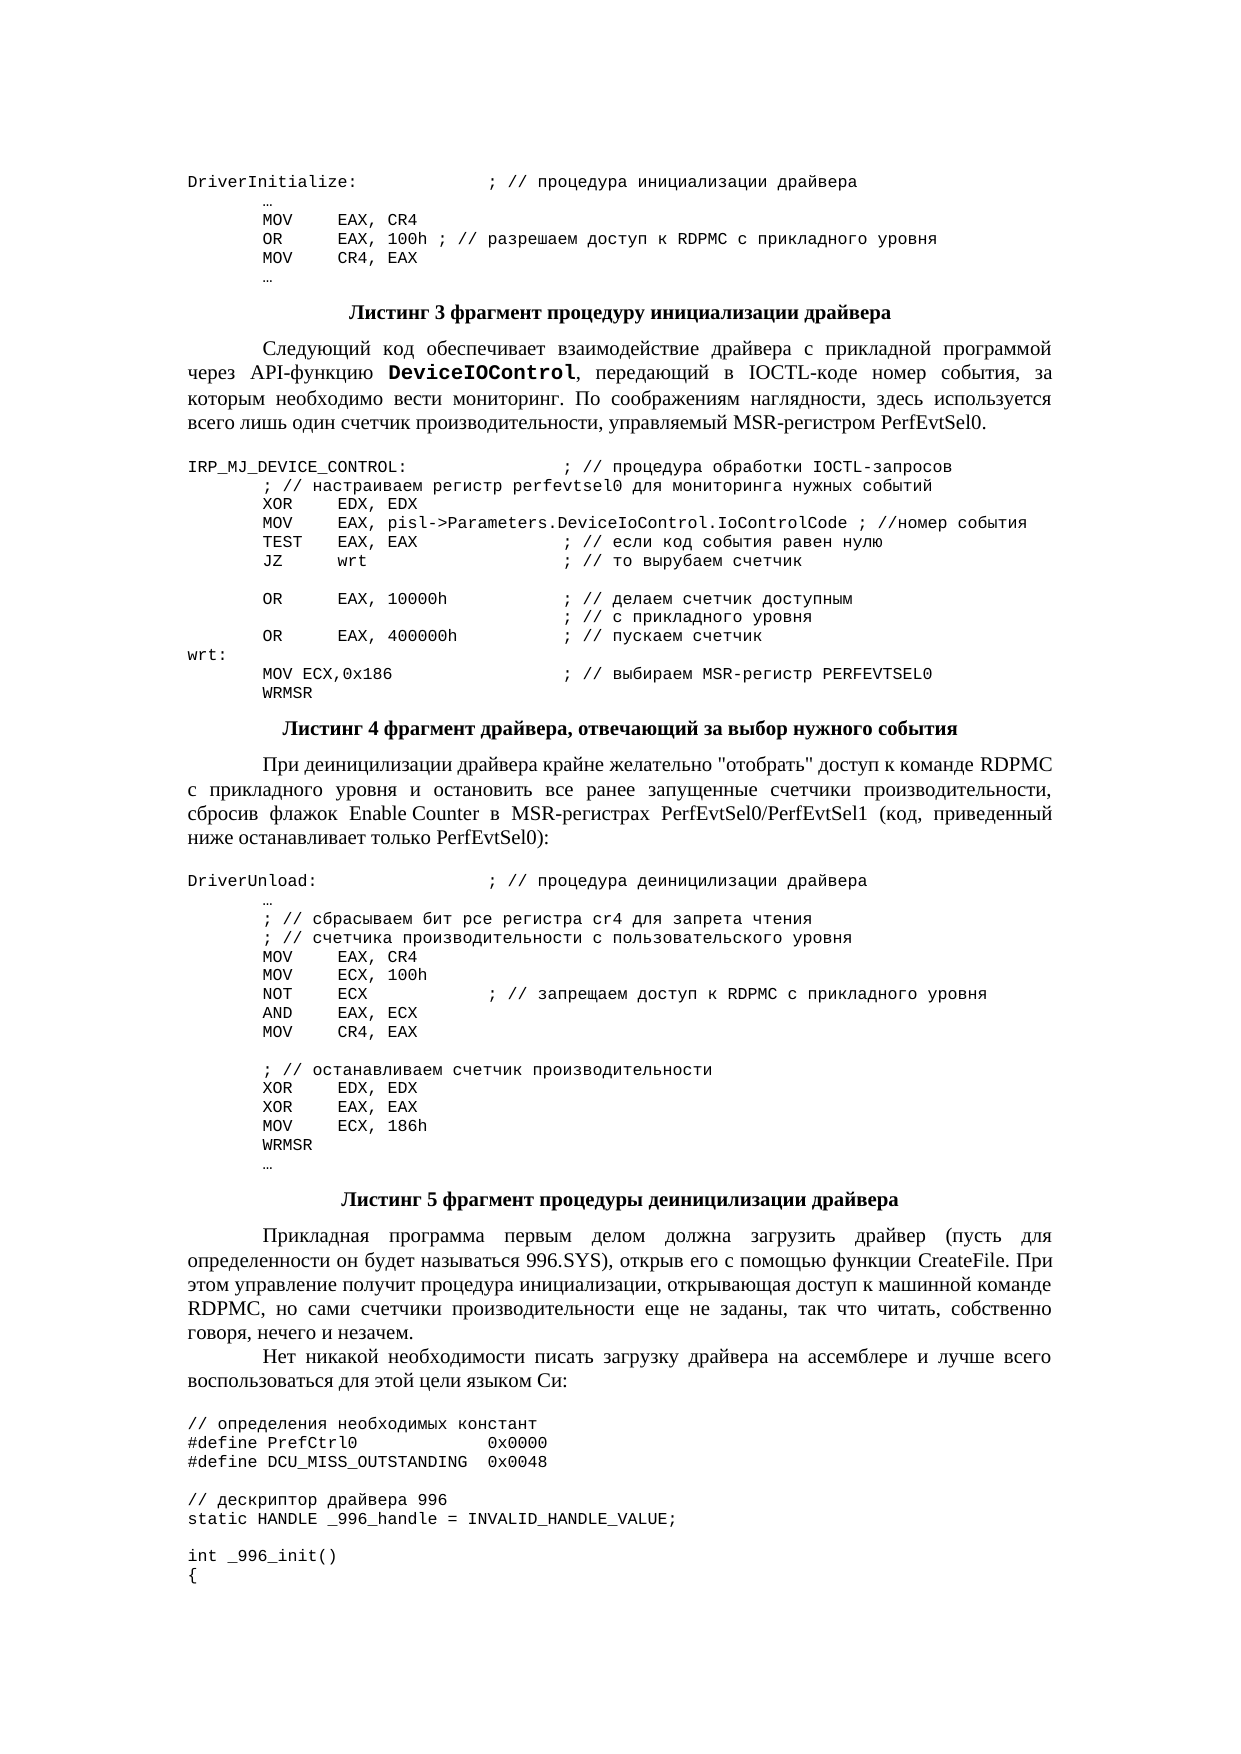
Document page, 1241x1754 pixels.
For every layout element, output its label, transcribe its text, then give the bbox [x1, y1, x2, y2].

text Нет никакой необходимости писать загрузку драйвера на ассемблере и лучше всего воспользоваться для этой цели языком Си: [187, 1344, 1053, 1392]
text OR EAX, 10000h ; // делаем счетчик доступным [187, 590, 1053, 609]
text … [187, 892, 1053, 910]
text TEST EAX, EAX ; // если код события равен нулю [187, 534, 1053, 552]
text WRMSR [187, 1137, 1053, 1156]
text // дескриптор драйвера 996 [187, 1491, 1053, 1510]
text MOV CR4, EAX [187, 249, 1053, 268]
text // определения необходимых констант [187, 1416, 1053, 1435]
text #define PrefCtrl0 0x0000 [187, 1435, 1053, 1454]
text Листинг 5 фрагмент процедуры деиницилизации драйвера [187, 1187, 1053, 1211]
text ; // настраиваем регистр perfevtsel0 для мониторинга нужных событий [187, 477, 1053, 496]
text Листинг 3 фрагмент процедуру инициализации драйвера [187, 300, 1053, 324]
text MOV CR4, EAX [187, 1023, 1053, 1042]
text ; // с прикладного уровня [187, 609, 1053, 628]
text Прикладная программа первым делом должна загрузить драйвер (пусть для определенности он будет называться 996.SYS), открыв его с помощью функции CreateFile. При этом управление получит процедура инициализации, открывающая доступ к машинной команде RDPMC, но сами счетчики производительности еще не заданы, так что читать, собственно говоря, нечего и незачем. [187, 1223, 1053, 1344]
text Листинг 4 фрагмент драйвера, отвечающий за выбор нужного события [187, 716, 1053, 740]
text XOR EDX, EDX [187, 1080, 1053, 1099]
text Следующий код обеспечивает взаимодействие драйвера с прикладной программой через API-функцию DeviceIOControl, передающий в IOCTL-коде номер события, за которым необходимо вести мониторинг. По соображениям наглядности, здесь используется всего лишь один счетчик производительности, управляемый MSR-регистром PerfEvtSel0. [187, 336, 1053, 434]
text MOV EAX, pisl->Parameters.DeviceIoControl.IoControlCode ; //номер события [187, 515, 1053, 534]
text ; // счетчика производительности с пользовательского уровня [187, 929, 1053, 948]
text … [187, 1156, 1053, 1174]
text int _996_init() [187, 1548, 1053, 1567]
text OR EAX, 100h ; // разрешаем доступ к RDPMC с прикладного уровня [187, 231, 1053, 249]
text #define DCU_MISS_OUTSTANDING 0x0048 [187, 1454, 1053, 1472]
text … [187, 193, 1053, 212]
text DriverInitialize: ; // процедура инициализации драйвера [187, 174, 1053, 193]
text AND EAX, ECX [187, 1005, 1053, 1023]
text wrt: [187, 647, 1053, 666]
text ; // сбрасываем бит pce регистра cr4 для запрета чтения [187, 910, 1053, 929]
text ; // останавливаем счетчик производительности [187, 1061, 1053, 1080]
text MOV ECX,0x186 ; // выбираем MSR-регистр PERFEVTSEL0 [187, 666, 1053, 684]
text MOV ECX, 100h [187, 967, 1053, 986]
text XOR EDX, EDX [187, 496, 1053, 515]
text NOT ECX ; // запрещаем доступ к RDPMC с прикладного уровня [187, 986, 1053, 1005]
text … [187, 268, 1053, 287]
text XOR EAX, EAX [187, 1099, 1053, 1118]
text DriverUnload: ; // процедура деиницилизации драйвера [187, 873, 1053, 892]
text MOV EAX, CR4 [187, 212, 1053, 231]
text IRP_MJ_DEVICE_CONTROL: ; // процедура обработки IOCTL-запросов [187, 458, 1053, 477]
text OR EAX, 400000h ; // пускаем счетчик [187, 628, 1053, 647]
text JZ wrt ; // то вырубаем счетчик [187, 552, 1053, 571]
text MOV EAX, CR4 [187, 948, 1053, 967]
text WRMSR [187, 684, 1053, 703]
text MOV ECX, 186h [187, 1118, 1053, 1137]
text При деиницилизации драйвера крайне желательно "отобрать" доступ к команде RDPMC с прикладного уровня и остановить все ранее запущенные счетчики производительности, сбросив флажок Enable Counter в MSR-регистрах PerfEvtSel0/PerfEvtSel1 (код, приведенный ниже останавливает только PerfEvtSel0): [187, 752, 1053, 849]
text static HANDLE _996_handle = INVALID_HANDLE_VALUE; [187, 1510, 1053, 1529]
text { [187, 1567, 1053, 1586]
